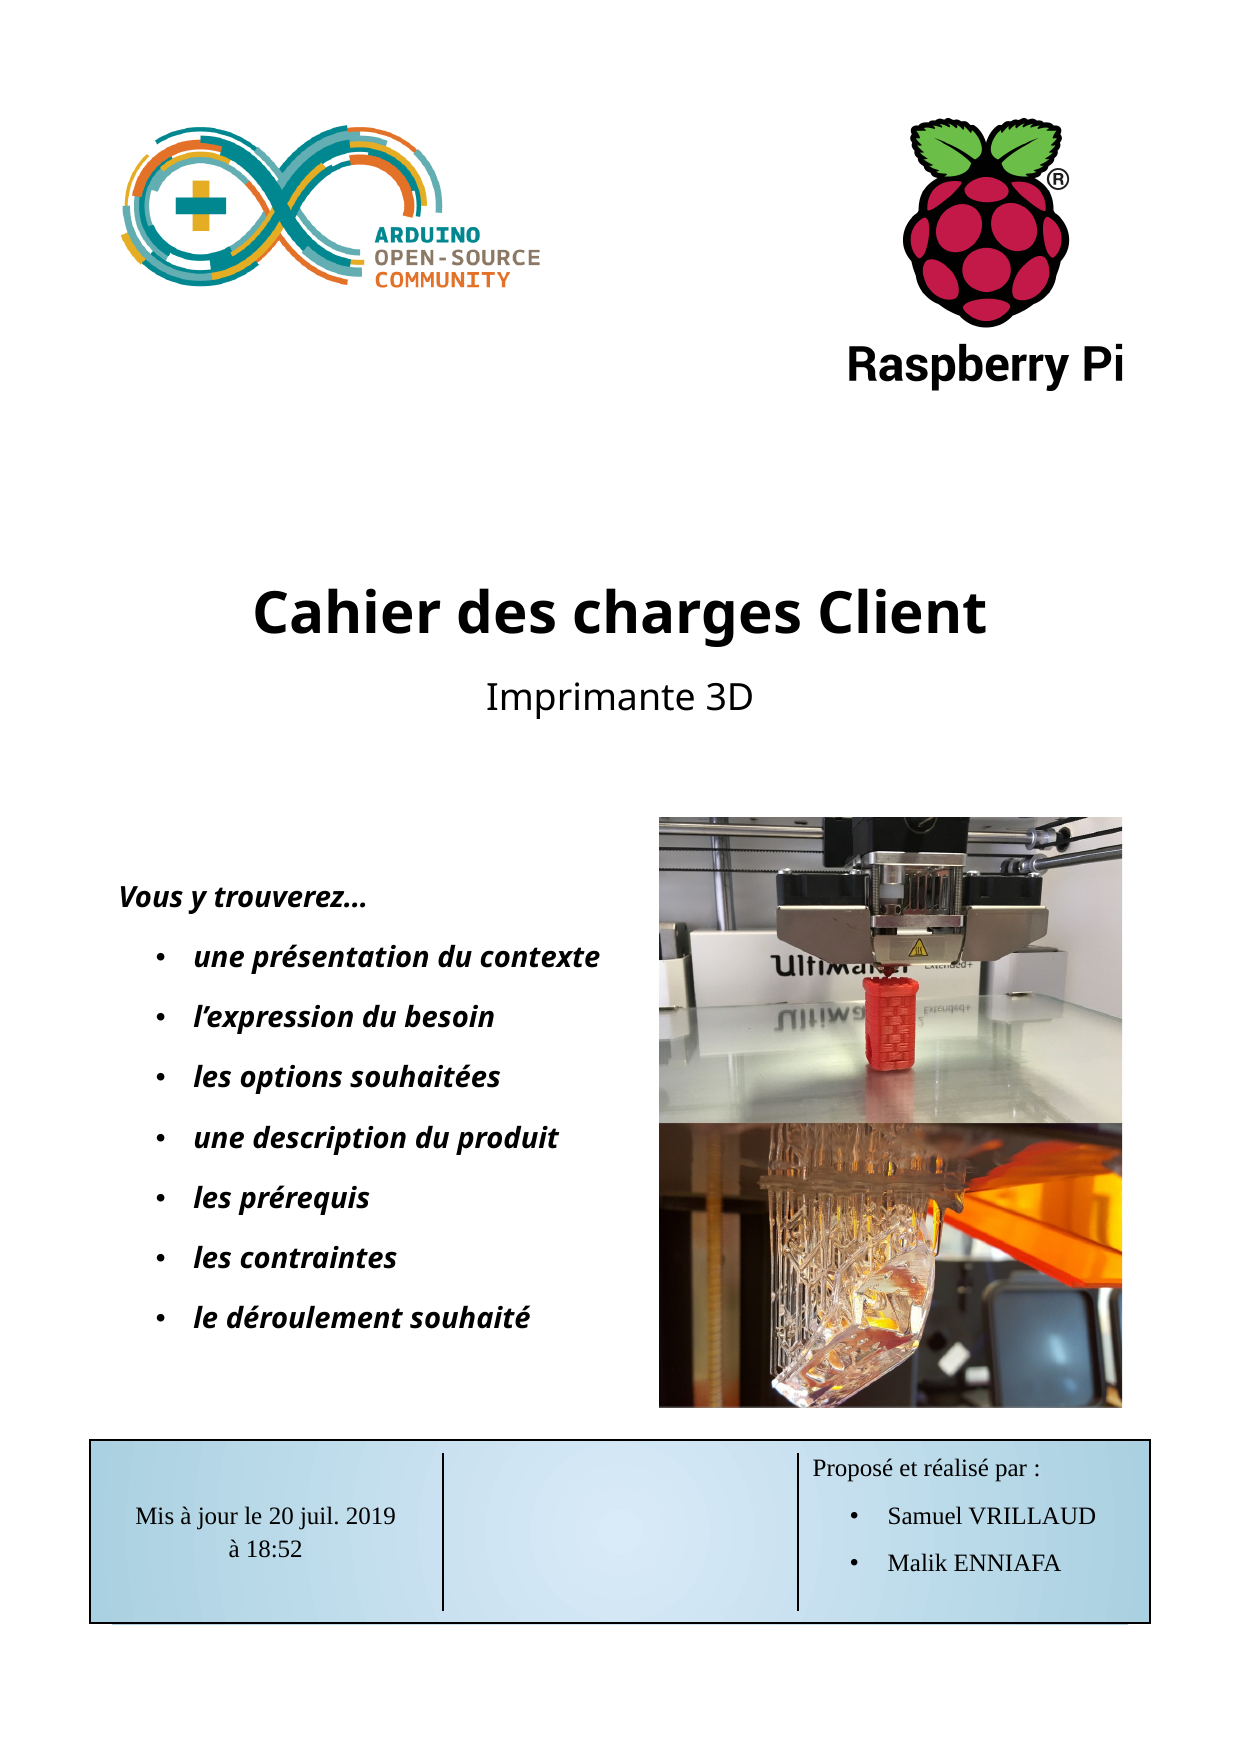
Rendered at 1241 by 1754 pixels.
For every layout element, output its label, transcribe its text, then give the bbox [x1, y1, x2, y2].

list les prérequis [156, 1177, 659, 1217]
list une présentation du contexte [156, 936, 659, 976]
list Malik ENNIAFA [850, 1548, 1137, 1577]
list une description du produit [156, 1117, 659, 1157]
list les options souhaitées [156, 1057, 659, 1096]
picture [118, 118, 543, 298]
title Cahier des charges Client [118, 572, 1122, 651]
subtitle Imprimante 3D [118, 670, 1122, 721]
picture [659, 817, 1123, 1408]
picture [849, 118, 1123, 391]
list Samuel VRILLAUD [850, 1501, 1137, 1529]
text Proposé et réalisé par : [812, 1453, 1137, 1482]
text Vous y trouverez… [118, 876, 659, 916]
list le déroulement souhaité [156, 1298, 659, 1337]
list l’expression du besoin [156, 997, 659, 1036]
list les contraintes [156, 1237, 659, 1277]
text Mis à jour le 20 juil. 2019 à 18:51 [103, 1501, 428, 1563]
